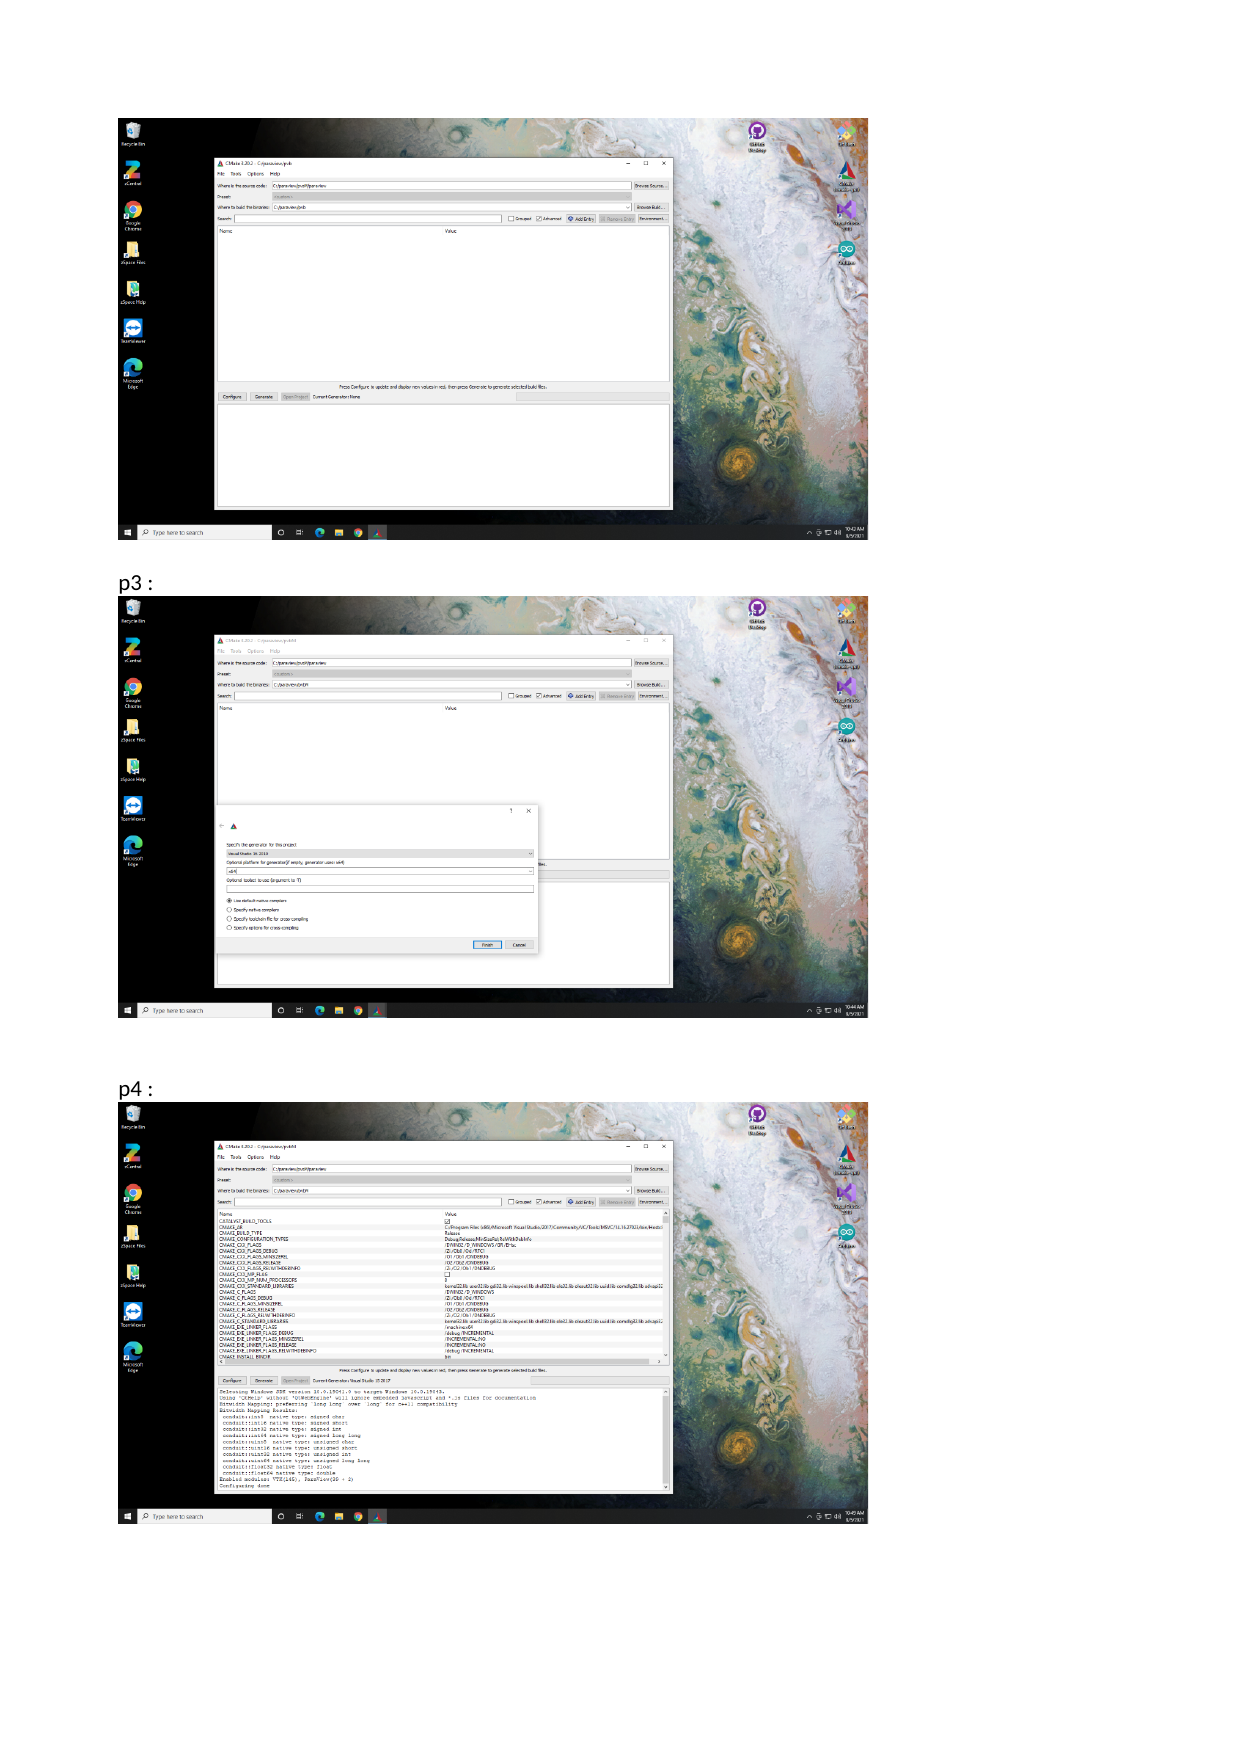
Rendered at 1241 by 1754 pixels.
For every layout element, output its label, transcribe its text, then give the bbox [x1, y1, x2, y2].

picture [118, 118, 869, 540]
picture [118, 596, 869, 1018]
picture [118, 1102, 869, 1524]
text p4 : [118, 1074, 1122, 1102]
text p3 : [118, 568, 1122, 596]
